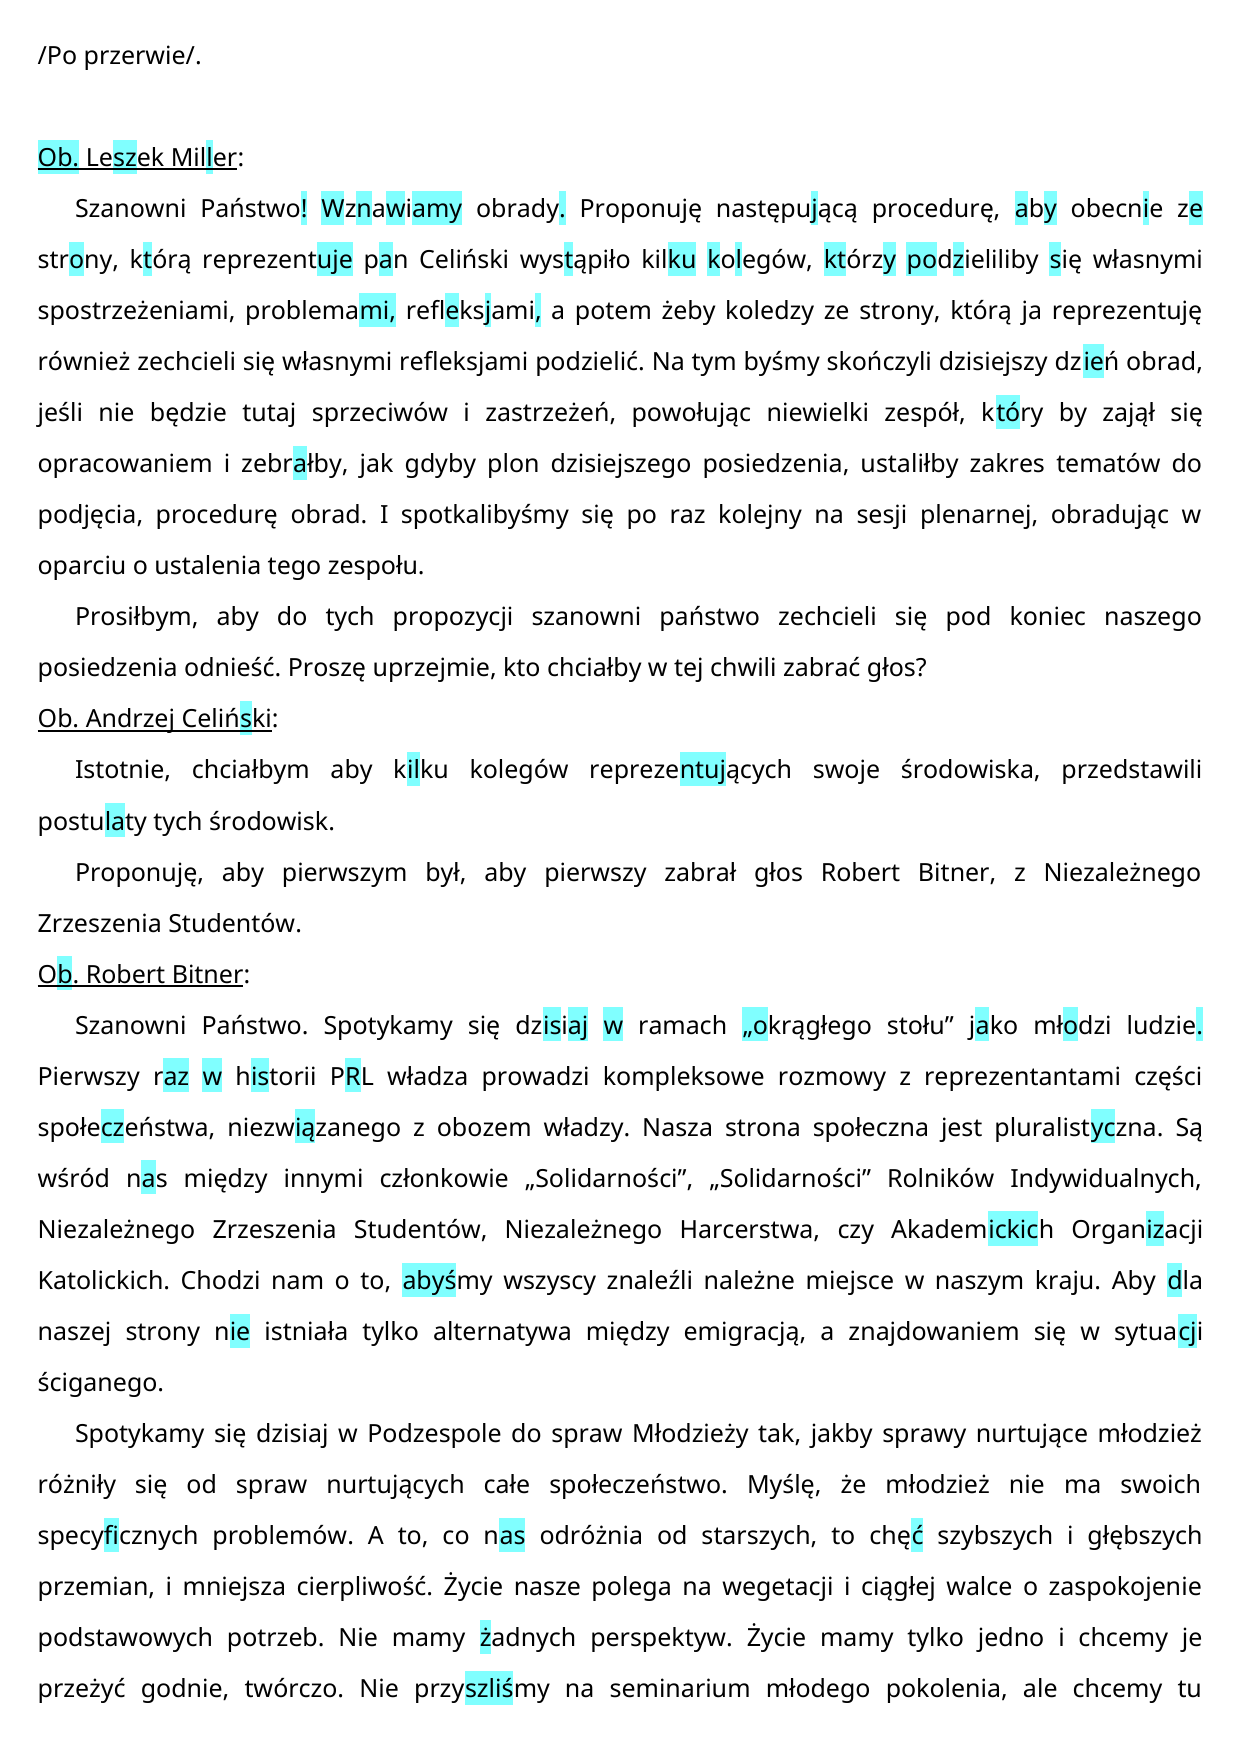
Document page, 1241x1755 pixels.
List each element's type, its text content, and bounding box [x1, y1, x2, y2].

text Proponuję, aby pierwszym był, aby pierwszy zabrał głos Robert Bitner, z Niezależnego Zrzeszenia Studentów. [37, 854, 1203, 939]
text Szanowni Państwo. Spotykamy się dzisiaj w ramach „okrągłego stołu” jako młodzi ludzie. Pierwszy raz w historii PRL władza prowadzi kompleksowe rozmowy z reprezentantami części społeczeństwa, niezwiązanego z obozem władzy. Nasza strona społeczna jest pluralistyczna. Są wśród nas między innymi członkowie „Solidarności”, „Solidarności” Rolników Indywidualnych, Niezależnego Zrzeszenia Studentów, Niezależnego Harcerstwa, czy Akademickich Organizacji Katolickich. Chodzi nam o to, abyśmy wszyscy znaleźli należne miejsce w naszym kraju. Aby dla naszej strony nie istniała tylko alternatywa między emigracją, a znajdowaniem się w sytuacji ściganego. [37, 1007, 1203, 1399]
text Ob. Robert Bitner: [37, 956, 1203, 990]
text Ob. Leszek Miller: [37, 139, 1203, 174]
text Spotykamy się dzisiaj w Podzespole do spraw Młodzieży tak, jakby sprawy nurtujące młodzież różniły się od spraw nurtujących całe społeczeństwo. Myślę, że młodzież nie ma swoich specyficznych problemów. A to, co nas odróżnia od starszych, to chęć szybszych i głębszych przemian, i mniejsza cierpliwość. Życie nasze polega na wegetacji i ciągłej walce o zaspokojenie podstawowych potrzeb. Nie mamy żadnych perspektyw. Życie mamy tylko jedno i chcemy je przeżyć godnie, twórczo. Nie przyszliśmy na seminarium młodego pokolenia, ale chcemy tu [37, 1416, 1203, 1705]
text Prosiłbym, aby do tych propozycji szanowni państwo zechcieli się pod koniec naszego posiedzenia odnieść. Proszę uprzejmie, kto chciałby w tej chwili zabrać głos? [37, 599, 1203, 684]
text Szanowni Państwo! Wznawiamy obrady. Proponuję następującą procedurę, aby obecnie ze strony, którą reprezentuje pan Celiński wystąpiło kilku kolegów, którzy podzieliliby się własnymi spostrzeżeniami, problemami, refleksjami, a potem żeby koledzy ze strony, którą ja reprezentuję również zechcieli się własnymi refleksjami podzielić. Na tym byśmy skończyli dzisiejszy dzień obrad, jeśli nie będzie tutaj sprzeciwów i zastrzeżeń, powołując niewielki zespół, który by zajął się opracowaniem i zebrałby, jak gdyby plon dzisiejszego posiedzenia, ustaliłby zakres tematów do podjęcia, procedurę obrad. I spotkalibyśmy się po raz kolejny na sesji plenarnej, obradując w oparciu o ustalenia tego zespołu. [37, 191, 1203, 582]
text Istotnie, chciałbym aby kilku kolegów reprezentujących swoje środowiska, przedstawili postulaty tych środowisk. [37, 752, 1203, 837]
text /Po przerwie/. [37, 37, 1203, 72]
text Ob. Andrzej Celiński: [37, 701, 1203, 735]
